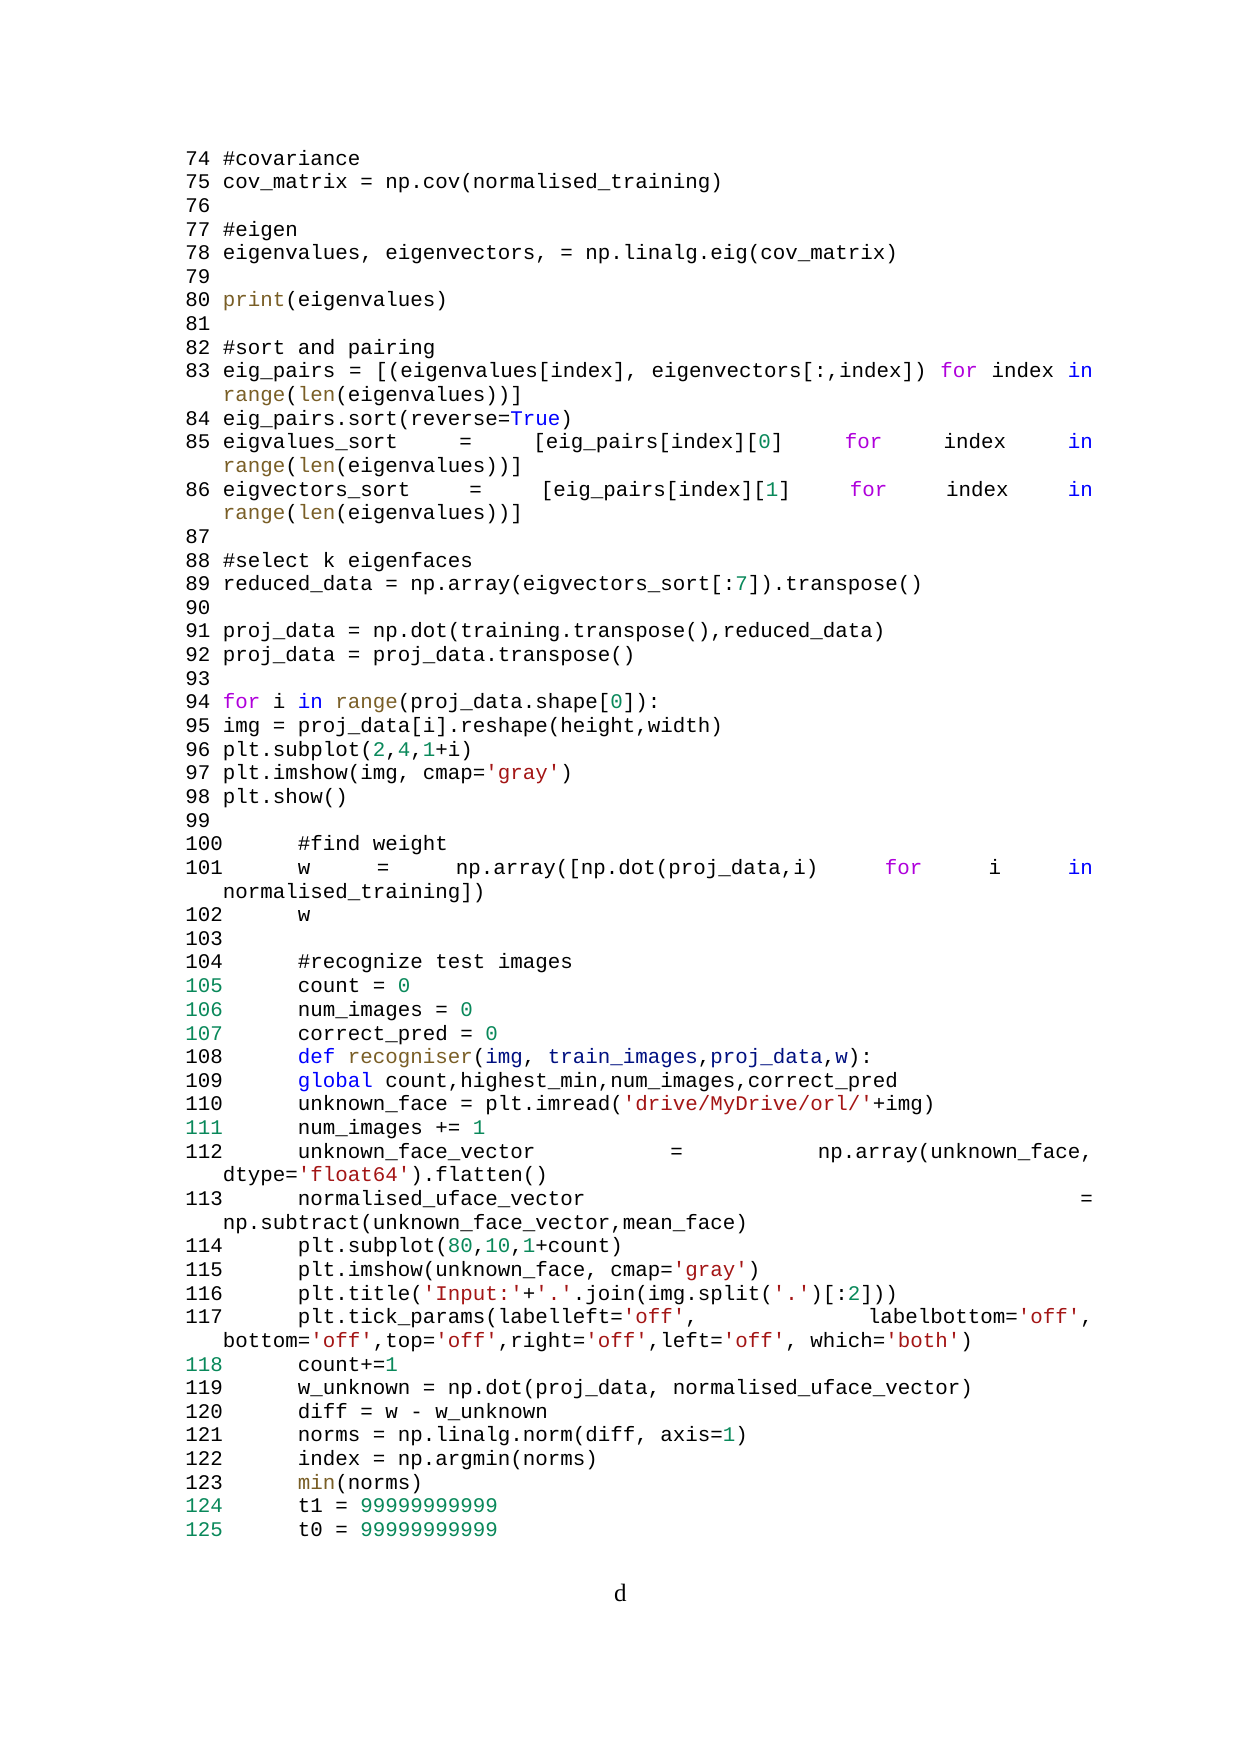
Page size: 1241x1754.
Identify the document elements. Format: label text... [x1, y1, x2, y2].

list num_images = 0 [185, 999, 1093, 1022]
list correct_pred = 0 [185, 1022, 1093, 1046]
list img = proj_data[i].reshape(height,width) [185, 715, 1093, 739]
list eig_pairs = [(eigenvalues[index], eigenvectors[:,index]) for index in range(len(eigenvalues))] [185, 360, 1093, 408]
list eigvalues_sort = [eig_pairs[index][0] for index in range(len(eigenvalues))] [185, 431, 1093, 479]
list count = 0 [185, 975, 1093, 999]
list plt.subplot(80,10,1+count) [185, 1235, 1093, 1259]
list plt.imshow(img, cmap='gray') [185, 762, 1093, 786]
list t1 = 99999999999 [185, 1495, 1093, 1519]
list min(norms) [185, 1472, 1093, 1495]
list #sort and pairing [185, 337, 1093, 360]
list def recogniser(img, train_images,proj_data,w): [185, 1046, 1093, 1070]
list proj_data = np.dot(training.transpose(),reduced_data) [185, 621, 1093, 644]
list global count,highest_min,num_images,correct_pred [185, 1070, 1093, 1093]
list num_images += 1 [185, 1117, 1093, 1141]
list count+=1 [185, 1353, 1093, 1377]
list cov_matrix = np.cov(normalised_training) [185, 171, 1093, 195]
list #recognize test images [185, 952, 1093, 975]
list #covariance [185, 148, 1093, 171]
list proj_data = proj_data.transpose() [185, 644, 1093, 668]
list index = np.argmin(norms) [185, 1448, 1093, 1472]
list #eigen [185, 218, 1093, 242]
list #select k eigenfaces [185, 549, 1093, 573]
list for i in range(proj_data.shape[0]): [185, 691, 1093, 715]
list eigenvalues, eigenvectors, = np.linalg.eig(cov_matrix) [185, 242, 1093, 266]
list #find weight [185, 833, 1093, 857]
list eigvectors_sort = [eig_pairs[index][1] for index in range(len(eigenvalues))] [185, 479, 1093, 526]
list plt.imshow(unknown_face, cmap='gray') [185, 1259, 1093, 1283]
list reduced_data = np.array(eigvectors_sort[:7]).transpose() [185, 573, 1093, 597]
list normalised_uface_vector = np.subtract(unknown_face_vector,mean_face) [185, 1188, 1093, 1235]
list norms = np.linalg.norm(diff, axis=1) [185, 1424, 1093, 1448]
list w [185, 904, 1093, 928]
list plt.tick_params(labelleft='off', labelbottom='off', bottom='off',top='off',right='off',left='off', which='both') [185, 1306, 1093, 1353]
list w = np.array([np.dot(proj_data,i) for i in normalised_training]) [185, 857, 1093, 904]
list unknown_face = plt.imread('drive/MyDrive/orl/'+img) [185, 1093, 1093, 1117]
list t0 = 99999999999 [185, 1519, 1093, 1543]
list unknown_face_vector = np.array(unknown_face, dtype='float64').flatten() [185, 1141, 1093, 1188]
list print(eigenvalues) [185, 289, 1093, 313]
list plt.subplot(2,4,1+i) [185, 739, 1093, 762]
list w_unknown = np.dot(proj_data, normalised_uface_vector) [185, 1377, 1093, 1401]
list plt.show() [185, 786, 1093, 810]
list diff = w - w_unknown [185, 1401, 1093, 1424]
list plt.title('Input:'+'.'.join(img.split('.')[:2])) [185, 1283, 1093, 1306]
list eig_pairs.sort(reverse=True) [185, 408, 1093, 431]
